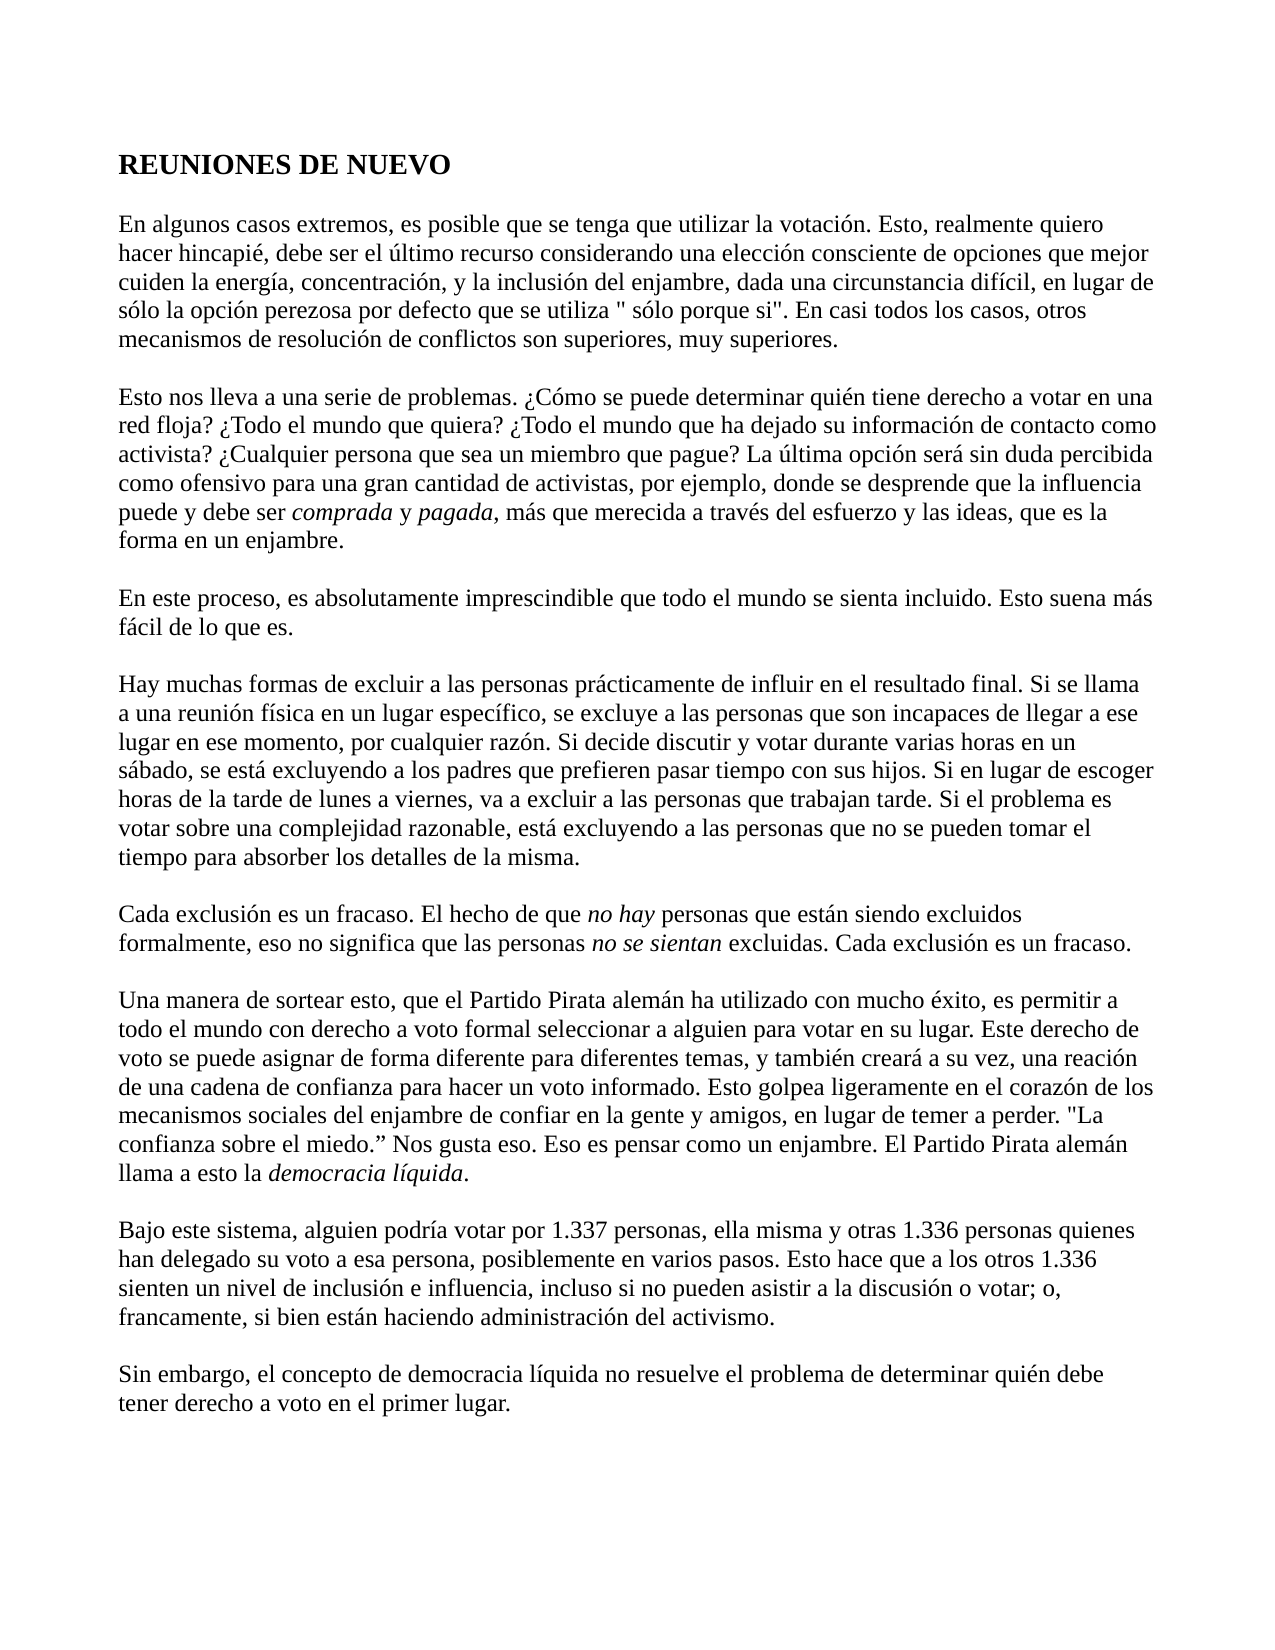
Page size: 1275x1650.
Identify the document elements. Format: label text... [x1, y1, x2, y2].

text En este proceso, es absolutamente imprescindible que todo el mundo se sienta incluido. Esto suena más fácil de lo que es. [118, 583, 1157, 640]
text Cada exclusión es un fracaso. El hecho de que no hay personas que están siendo excluidos formalmente, eso no significa que las personas no se sientan excluidas. Cada exclusión es un fracaso. [118, 899, 1157, 957]
text Esto nos lleva a una serie de problemas. ¿Cómo se puede determinar quién tiene derecho a votar en una red floja? ¿Todo el mundo que quiera? ¿Todo el mundo que ha dejado su información de contacto como activista? ¿Cualquier persona que sea un miembro que pague? La última opción será sin duda percibida como ofensivo para una gran cantidad de activistas, por ejemplo, donde se desprende que la influencia puede y debe ser comprada y pagada, más que merecida a través del esfuerzo y las ideas, que es la forma en un enjambre. [118, 382, 1157, 554]
text En algunos casos extremos, es posible que se tenga que utilizar la votación. Esto, realmente quiero hacer hincapié, debe ser el último recurso considerando una elección consciente de opciones que mejor cuiden la energía, concentración, y la inclusión del enjambre, dada una circunstancia difícil, en lugar de sólo la opción perezosa por defecto que se utiliza " sólo porque si". En casi todos los casos, otros mecanismos de resolución de conflictos son superiores, muy superiores. [118, 209, 1157, 353]
text REUNIONES DE NUEVO [118, 147, 1157, 180]
text Bajo este sistema, alguien podría votar por 1.337 personas, ella misma y otras 1.336 personas quienes han delegado su voto a esa persona, posiblemente en varios pasos. Esto hace que a los otros 1.336 sienten un nivel de inclusión e influencia, incluso si no pueden asistir a la discusión o votar; o, francamente, si bien están haciendo administración del activismo. [118, 1215, 1157, 1330]
text Sin embargo, el concepto de democracia líquida no resuelve el problema de determinar quién debe tener derecho a voto en el primer lugar. [118, 1359, 1157, 1417]
text Hay muchas formas de excluir a las personas prácticamente de influir en el resultado final. Si se llama a una reunión física en un lugar específico, se excluye a las personas que son incapaces de llegar a ese lugar en ese momento, por cualquier razón. Si decide discutir y votar durante varias horas en un sábado, se está excluyendo a los padres que prefieren pasar tiempo con sus hijos. Si en lugar de escoger horas de la tarde de lunes a viernes, va a excluir a las personas que trabajan tarde. Si el problema es votar sobre una complejidad razonable, está excluyendo a las personas que no se pueden tomar el tiempo para absorber los detalles de la misma. [118, 669, 1157, 870]
text Una manera de sortear esto, que el Partido Pirata alemán ha utilizado con mucho éxito, es permitir a todo el mundo con derecho a voto formal seleccionar a alguien para votar en su lugar. Este derecho de voto se puede asignar de forma diferente para diferentes temas, y también creará a su vez, una reación de una cadena de confianza para hacer un voto informado. Esto golpea ligeramente en el corazón de los mecanismos sociales del enjambre de confiar en la gente y amigos, en lugar de temer a perder. "La confianza sobre el miedo.” Nos gusta eso. Eso es pensar como un enjambre. El Partido Pirata alemán llama a esto la democracia líquida. [118, 985, 1157, 1187]
